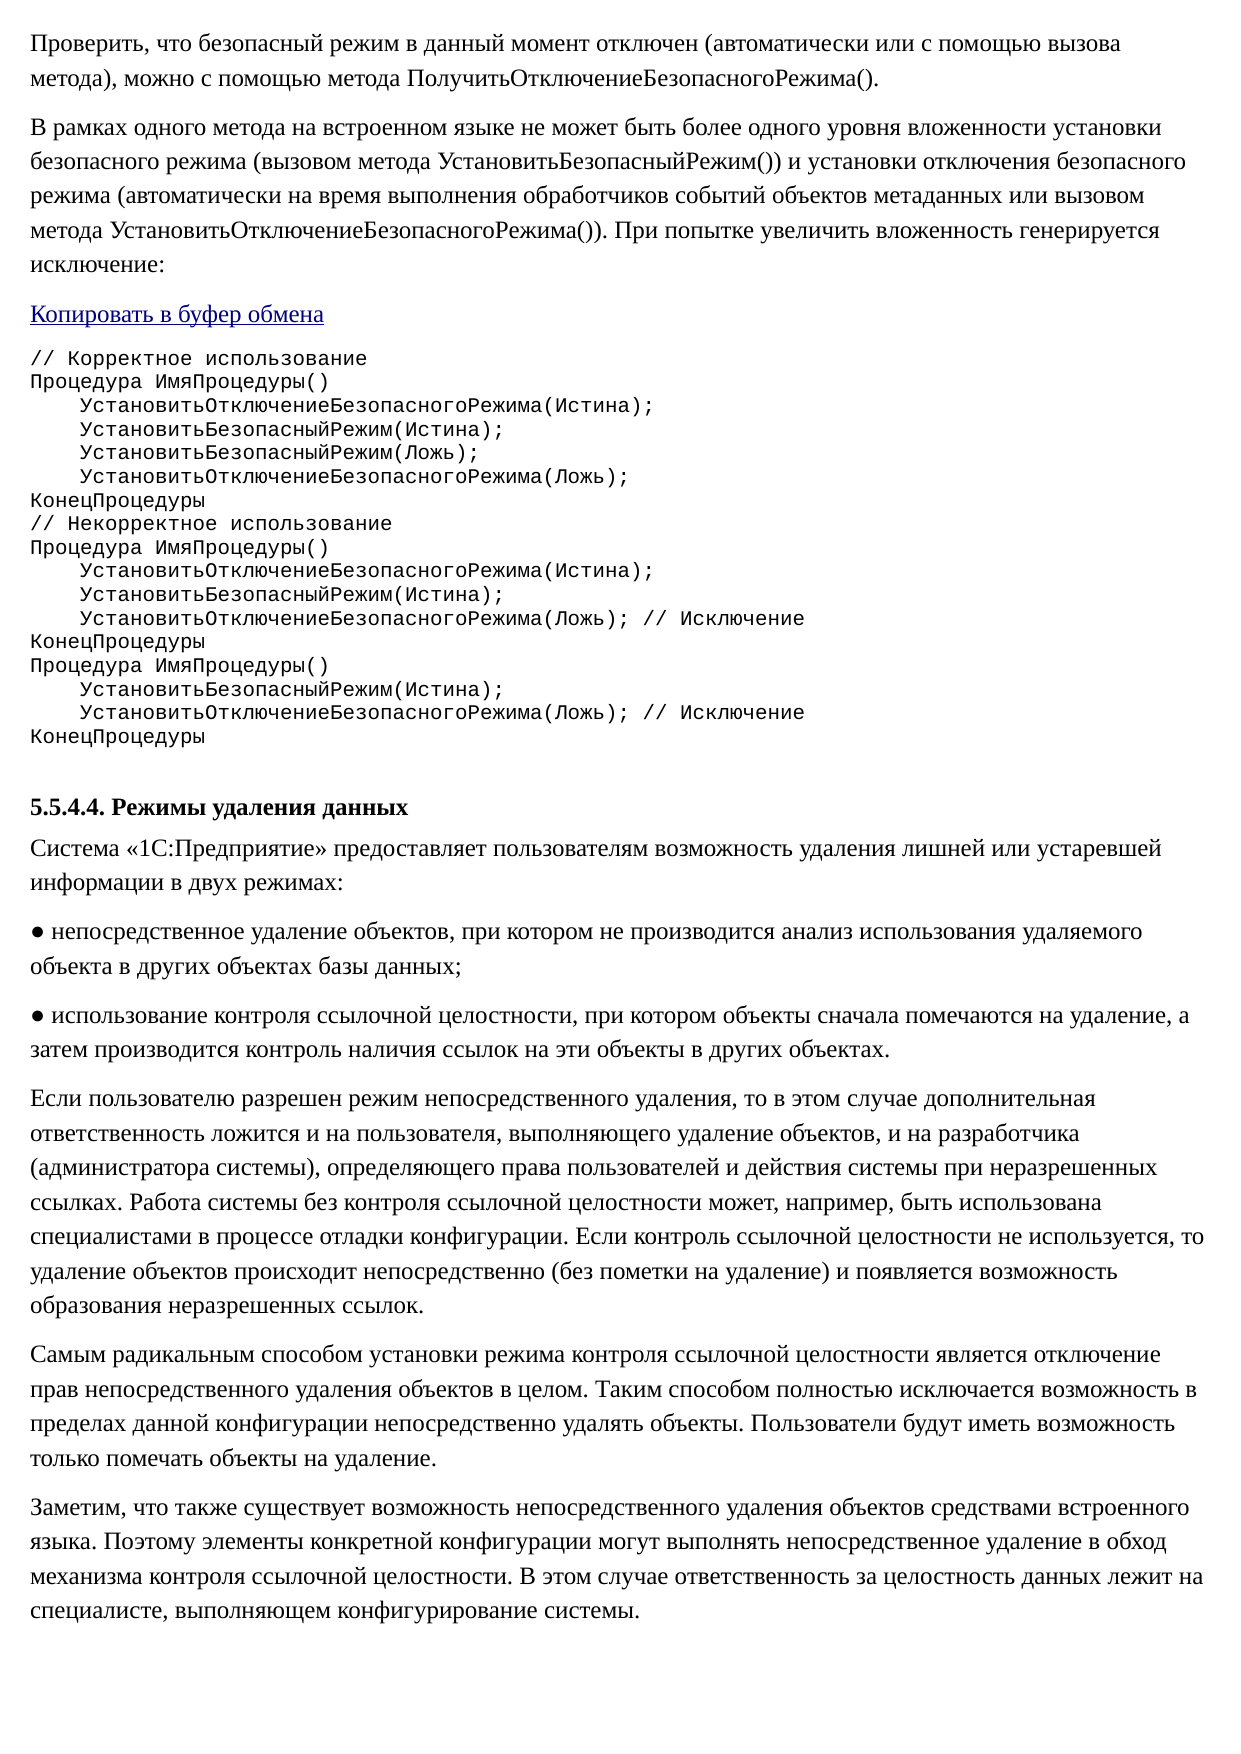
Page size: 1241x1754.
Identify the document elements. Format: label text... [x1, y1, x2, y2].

text УстановитьБезопасныйРежим(Истина); [30, 419, 1211, 442]
text КонецПроцедуры [30, 489, 1211, 513]
text Процедура ИмяПроцедуры() [30, 371, 1211, 395]
text УстановитьОтключениеБезопасногоРежима(Ложь); [30, 466, 1211, 489]
text // Некорректное использование [30, 513, 1211, 537]
text Проверить, что безопасный режим в данный момент отключен (автоматически или с помощью вызова метода), можно с помощью метода ПолучитьОтключениеБезопасногоРежима(). [30, 28, 1211, 91]
text КонецПроцедуры [30, 631, 1211, 655]
text В рамках одного метода на встроенном языке не может быть более одного уровня вложенности установки безопасного режима (вызовом метода УстановитьБезопасныйРежим()) и установки отключения безопасного режима (автоматически на время выполнения обработчиков событий объектов метаданных или вызовом метода УстановитьОтключениеБезопасногоРежима()). При попытке увеличить вложенность генерируется исключение: [30, 112, 1211, 278]
subtitle 5.5.4.4. Режимы удаления данных [30, 792, 1211, 820]
text КонецПроцедуры [30, 726, 1211, 750]
text УстановитьОтключениеБезопасногоРежима(Истина); [30, 395, 1211, 419]
text ● непосредственное удаление объектов, при котором не производится анализ использования удаляемого объекта в других объектах базы данных; [30, 916, 1211, 980]
text ● использование контроля ссылочной целостности, при котором объекты сначала помечаются на удаление, а затем производится контроль наличия ссылок на эти объекты в других объектах. [30, 1000, 1211, 1063]
text Если пользователю разрешен режим непосредственного удаления, то в этом случае дополнительная ответственность ложится и на пользователя, выполняющего удаление объектов, и на разработчика (администратора системы), определяющего права пользователей и действия системы при неразрешенных ссылках. Работа системы без контроля ссылочной целостности может, например, быть использована специалистами в процессе отладки конфигурации. Если контроль ссылочной целостности не используется, то удаление объектов происходит непосредственно (без пометки на удаление) и появляется возможность образования неразрешенных ссылок. [30, 1083, 1211, 1319]
text Система «1С:Предприятие» предоставляет пользователям возможность удаления лишней или устаревшей информации в двух режимах: [30, 833, 1211, 896]
text УстановитьОтключениеБезопасногоРежима(Ложь); // Исключение [30, 608, 1211, 631]
text УстановитьБезопасныйРежим(Истина); [30, 679, 1211, 702]
text УстановитьОтключениеБезопасногоРежима(Ложь); // Исключение [30, 702, 1211, 726]
text УстановитьБезопасныйРежим(Ложь); [30, 442, 1211, 466]
text // Корректное использование [30, 348, 1211, 371]
text УстановитьОтключениеБезопасногоРежима(Истина); [30, 561, 1211, 584]
text Копировать в буфер обмена [30, 299, 1211, 327]
text Процедура ИмяПроцедуры() [30, 655, 1211, 679]
text УстановитьБезопасныйРежим(Истина); [30, 584, 1211, 608]
text Процедура ИмяПроцедуры() [30, 537, 1211, 561]
text Заметим, что также существует возможность непосредственного удаления объектов средствами встроенного языка. Поэтому элементы конкретной конфигурации могут выполнять непосредственное удаление в обход механизма контроля ссылочной целостности. В этом случае ответственность за целостность данных лежит на специалисте, выполняющем конфигурирование системы. [30, 1492, 1211, 1624]
text Самым радикальным способом установки режима контроля ссылочной целостности является отключение прав непосредственного удаления объектов в целом. Таким способом полностью исключается возможность в пределах данной конфигурации непосредственно удалять объекты. Пользователи будут иметь возможность только помечать объекты на удаление. [30, 1339, 1211, 1472]
